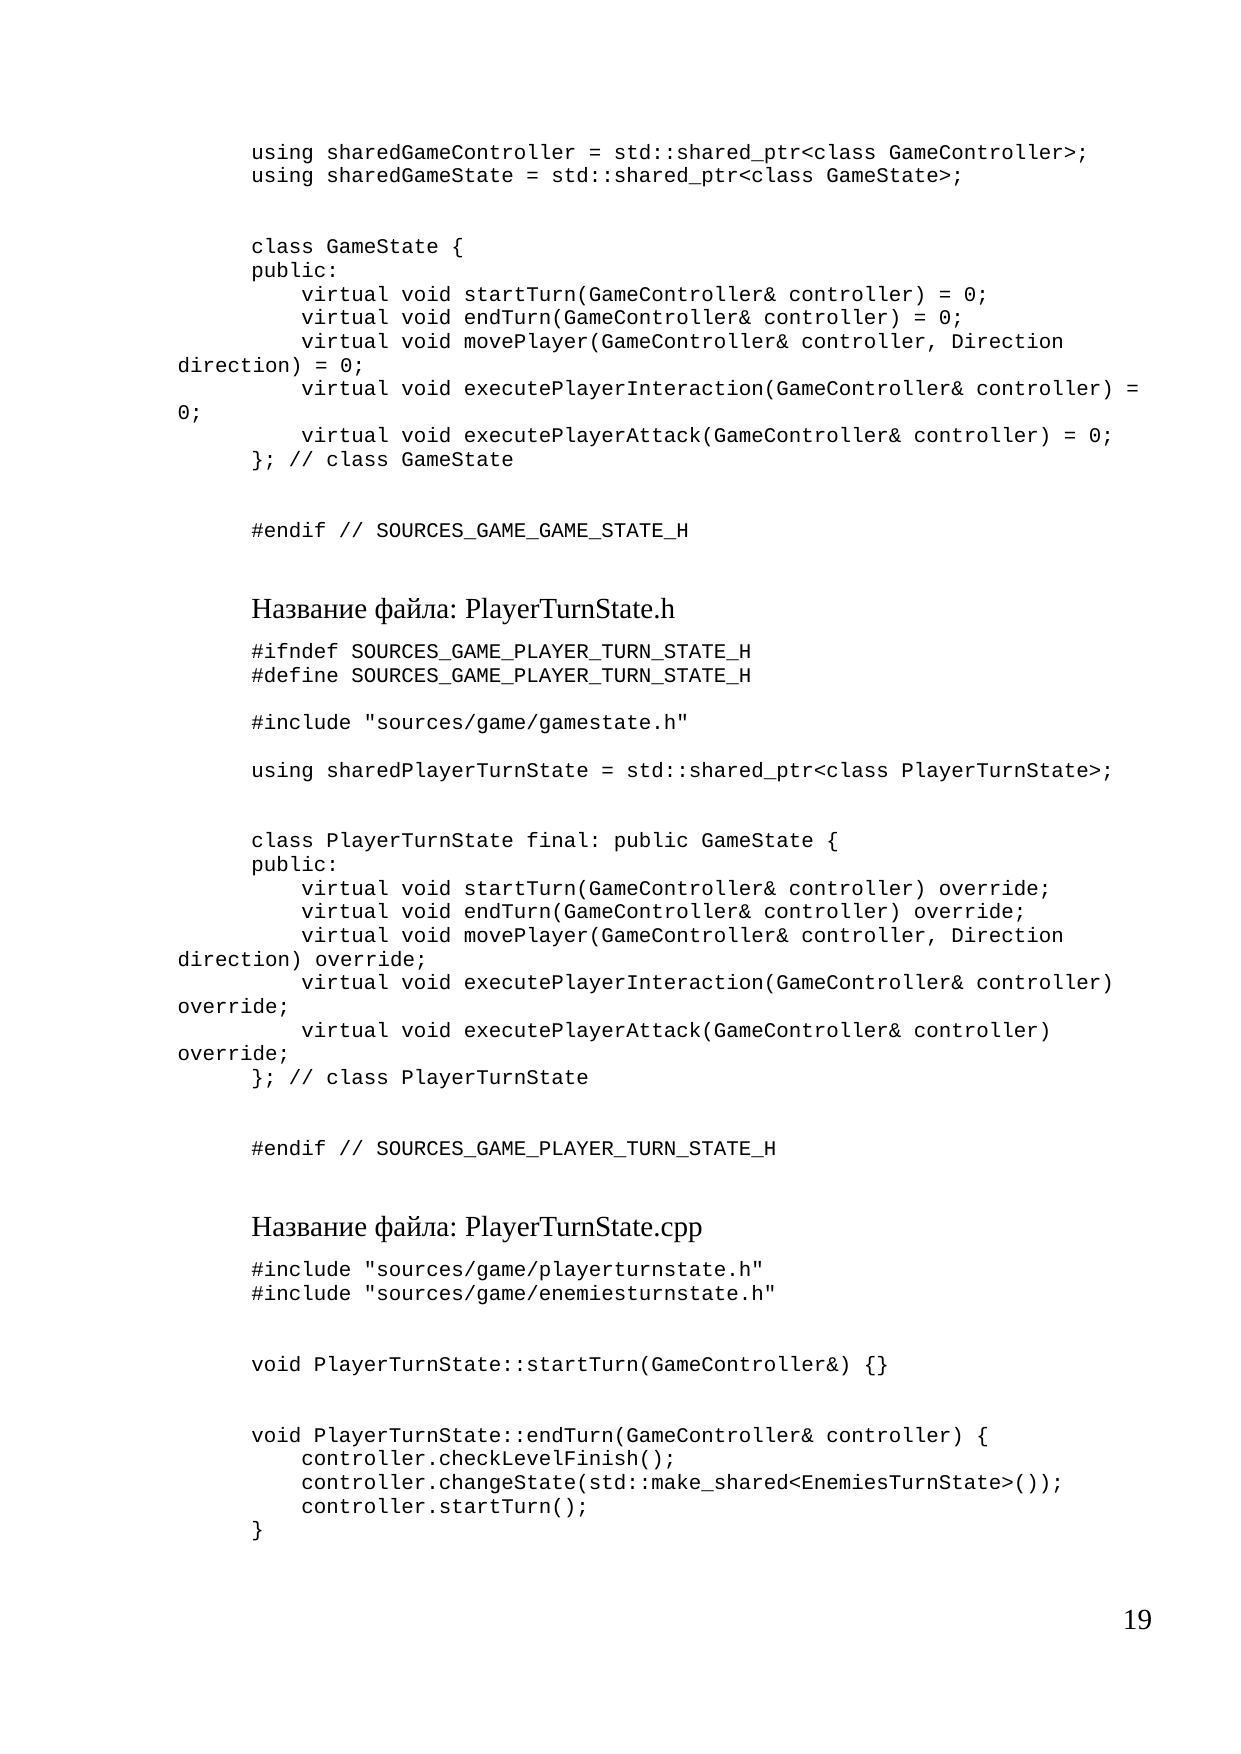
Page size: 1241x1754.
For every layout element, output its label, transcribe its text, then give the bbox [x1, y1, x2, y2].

text } [177, 1519, 1152, 1543]
text #define SOURCES_GAME_PLAYER_TURN_STATE_H [177, 665, 1152, 689]
text controller.checkLevelFinish(); [177, 1448, 1152, 1472]
text virtual void executePlayerInteraction(GameController& controller) override; [177, 972, 1152, 1020]
text virtual void movePlayer(GameController& controller, Direction direction) override; [177, 925, 1152, 972]
text class PlayerTurnState final: public GameState { [177, 831, 1152, 854]
text virtual void endTurn(GameController& controller) = 0; [177, 307, 1152, 331]
text public: [177, 260, 1152, 284]
text void PlayerTurnState::endTurn(GameController& controller) { [177, 1425, 1152, 1448]
text Название файла: PlayerTurnState.h [177, 591, 1152, 624]
text void PlayerTurnState::startTurn(GameController&) {} [177, 1354, 1152, 1377]
text virtual void executePlayerAttack(GameController& controller) override; [177, 1020, 1152, 1067]
text virtual void movePlayer(GameController& controller, Direction direction) = 0; [177, 331, 1152, 378]
text #include "sources/game/enemiesturnstate.h" [177, 1283, 1152, 1306]
text controller.startTurn(); [177, 1496, 1152, 1519]
text public: [177, 854, 1152, 878]
text Название файла: PlayerTurnState.cpp [177, 1209, 1152, 1242]
text using sharedGameState = std::shared_ptr<class GameState>; [177, 165, 1152, 189]
text virtual void executePlayerAttack(GameController& controller) = 0; [177, 426, 1152, 449]
text controller.changeState(std::make_shared<EnemiesTurnState>()); [177, 1472, 1152, 1496]
text virtual void executePlayerInteraction(GameController& controller) = 0; [177, 378, 1152, 426]
text #endif // SOURCES_GAME_PLAYER_TURN_STATE_H [177, 1138, 1152, 1162]
text using sharedGameController = std::shared_ptr<class GameController>; [177, 142, 1152, 165]
text using sharedPlayerTurnState = std::shared_ptr<class PlayerTurnState>; [177, 759, 1152, 783]
text virtual void startTurn(GameController& controller) = 0; [177, 284, 1152, 307]
text #ifndef SOURCES_GAME_PLAYER_TURN_STATE_H [177, 641, 1152, 665]
text #include "sources/game/gamestate.h" [177, 712, 1152, 736]
text #include "sources/game/playerturnstate.h" [177, 1259, 1152, 1283]
text #endif // SOURCES_GAME_GAME_STATE_H [177, 520, 1152, 544]
text virtual void endTurn(GameController& controller) override; [177, 901, 1152, 925]
text }; // class PlayerTurnState [177, 1067, 1152, 1091]
text virtual void startTurn(GameController& controller) override; [177, 878, 1152, 901]
text class GameState { [177, 236, 1152, 260]
text }; // class GameState [177, 449, 1152, 473]
